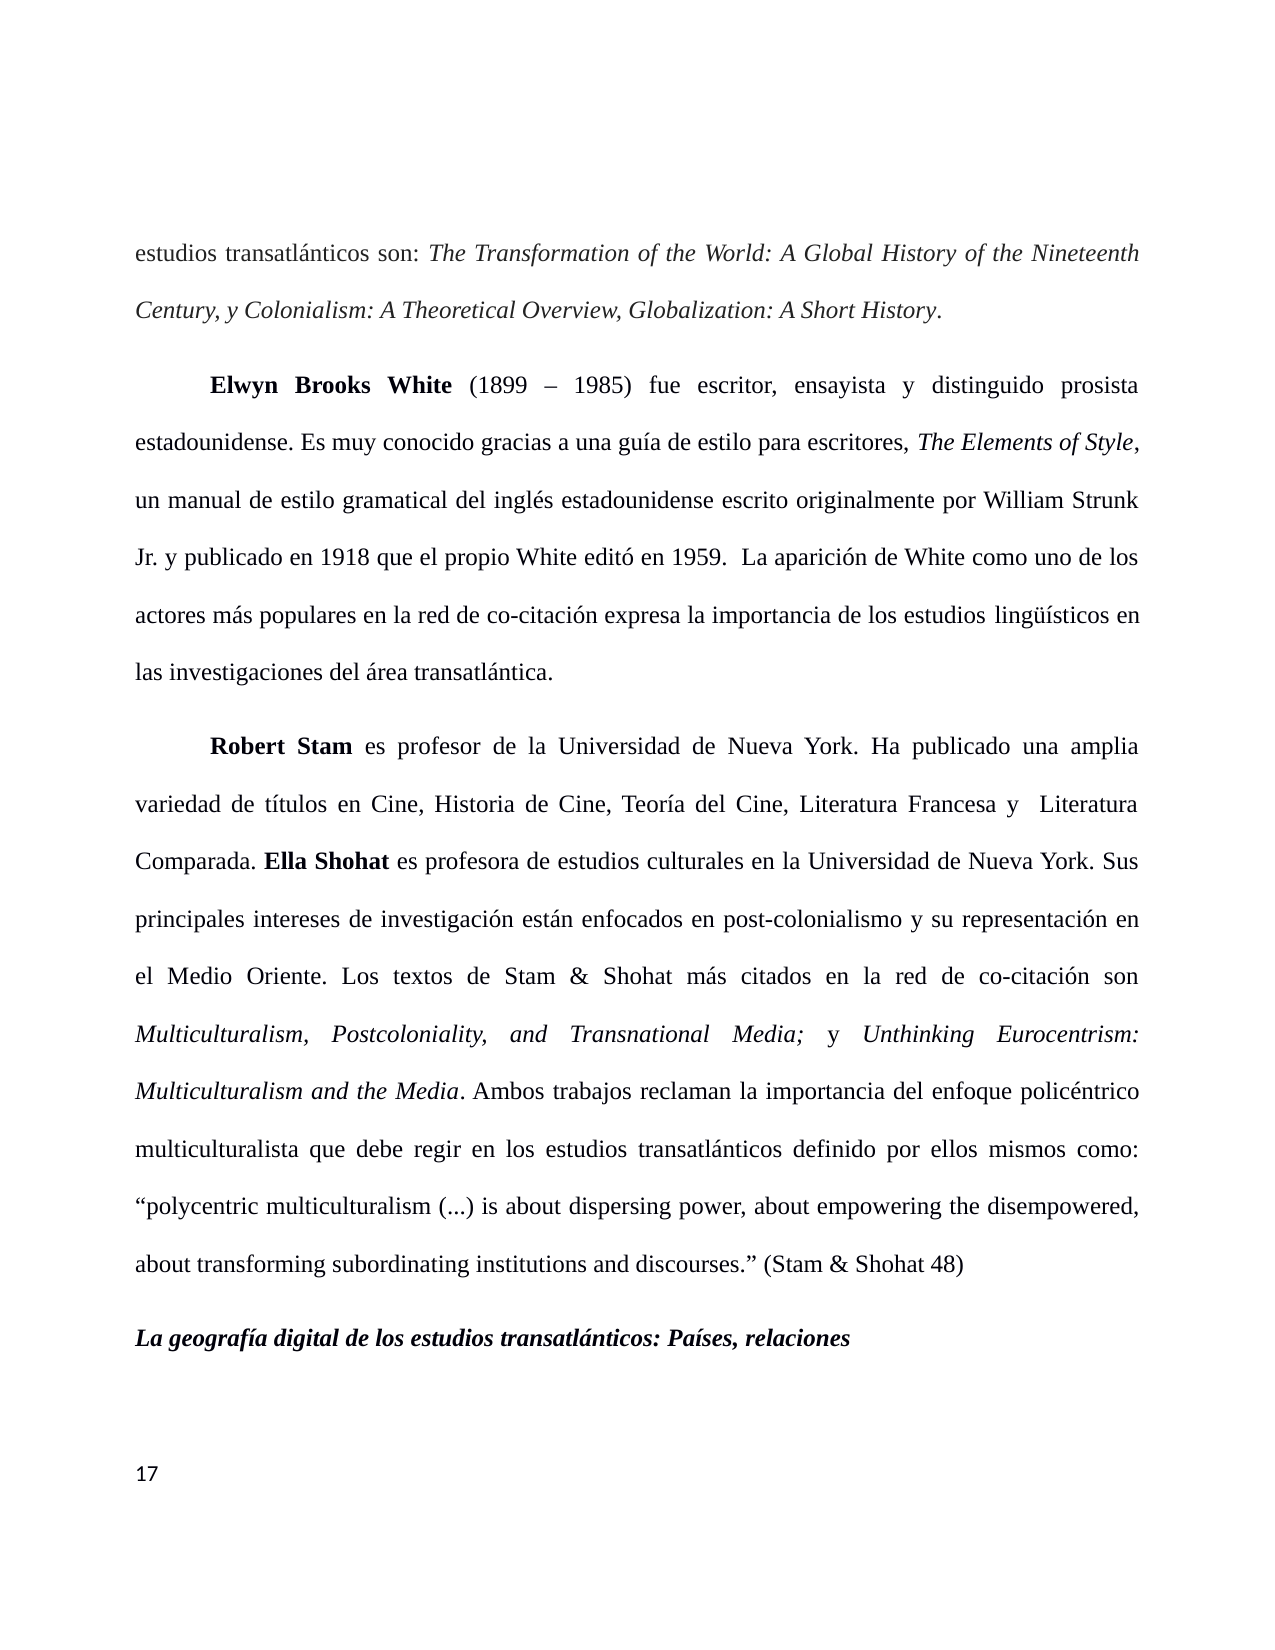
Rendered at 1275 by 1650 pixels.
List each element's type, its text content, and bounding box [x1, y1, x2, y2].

text Robert Stam es profesor de la Universidad de Nueva York. Ha publicado una amplia variedad de títulos en Cine, Historia de Cine, Teoría del Cine, Literatura Francesa y Literatura Comparada. Ella Shohat es profesora de estudios culturales en la Universidad de Nueva York. Sus principales intereses de investigación están enfocados en post-colonialismo y su representación en el Medio Oriente. Los textos de Stam & Shohat más citados en la red de co-citación son Multiculturalism, Postcoloniality, and Transnational Media; y Unthinking Eurocentrism: Multiculturalism and the Media. Ambos trabajos reclaman la importancia del enfoque policéntrico multiculturalista que debe regir en los estudios transatlánticos definido por ellos mismos como: “polycentric multiculturalism (...) is about dispersing power, about empowering the disempowered, about transforming subordinating institutions and discourses.” (Stam & Shohat 48) [135, 731, 1140, 1278]
text La geografía digital de los estudios transatlánticos: Países, relaciones [135, 1323, 1140, 1352]
text Elwyn Brooks White (1899 – 1985) fue escritor, ensayista y distinguido prosista estadounidense. Es muy conocido gracias a una guía de estilo para escritores, The Elements of Style, un manual de estilo gramatical del inglés estadounidense escrito originalmente por William Strunk Jr. y publicado en 1918 que el propio White editó en 1959. La aparición de White como uno de los actores más populares en la red de co-citación expresa la importancia de los estudios lingüísticos en las investigaciones del área transatlántica. [135, 370, 1140, 686]
text estudios transatlánticos son: The Transformation of the World: A Global History of the Nineteenth Century, y Colonialism: A Theoretical Overview, Globalization: A Short History. [135, 238, 1140, 324]
